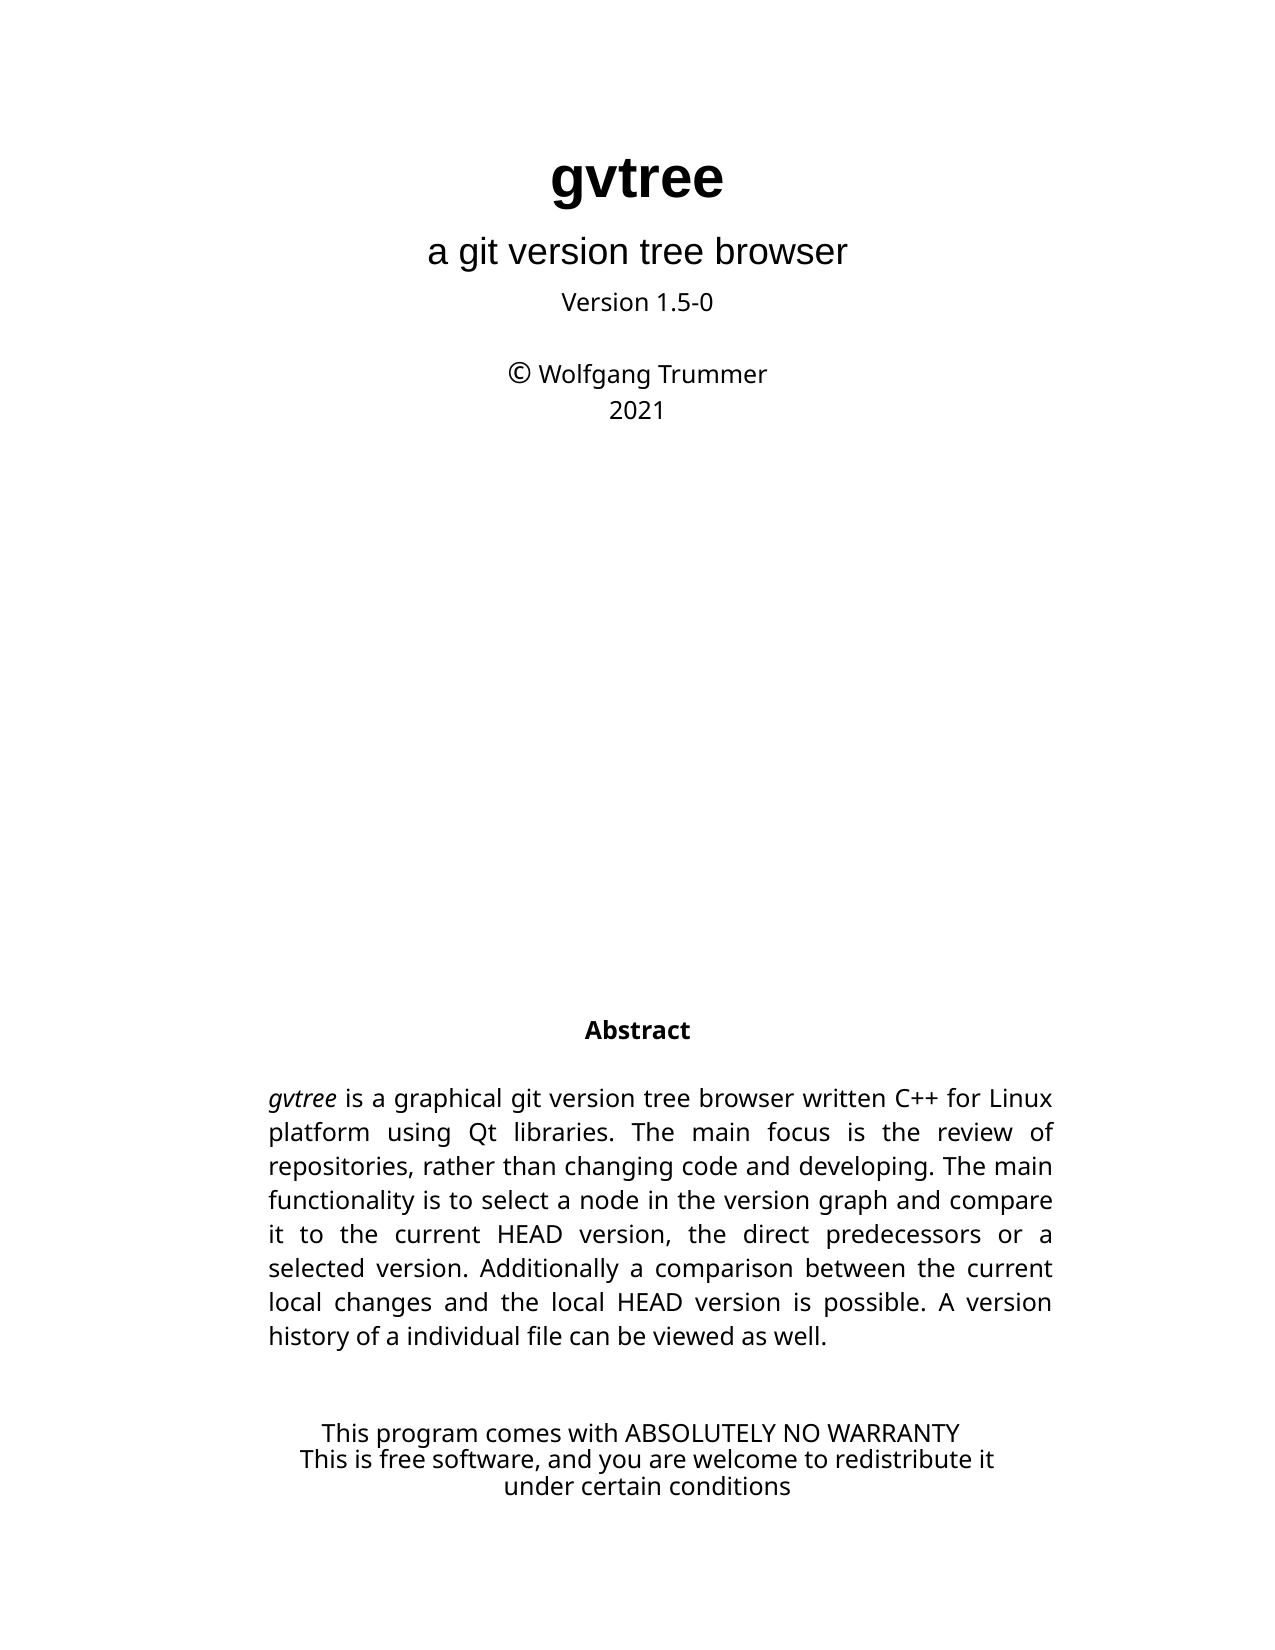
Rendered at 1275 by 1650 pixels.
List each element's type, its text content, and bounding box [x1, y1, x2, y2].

text 2021 [118, 392, 1157, 426]
text © Wolfgang Trummer [118, 353, 1157, 392]
subtitle a git version tree browser [118, 229, 1157, 272]
text gvtree is a graphical git version tree browser written C++ for Linux platform using Qt libraries. The main focus is the review of repositories, rather than changing code and developing. The main functionality is to select a node in the version graph and compare it to the current HEAD version, the direct predecessors or a selected version. Additionally a comparison between the current local changes and the local HEAD version is possible. A version history of a individual file can be viewed as well. [268, 1081, 1054, 1353]
text Version 1.5-0 [118, 284, 1157, 319]
title gvtree [118, 143, 1157, 210]
text Abstract [118, 1012, 1157, 1047]
text This program comes with ABSOLUTELY NO WARRANTY This is free software, and you are welcome to redistribute it under certain conditions [118, 1421, 1157, 1527]
